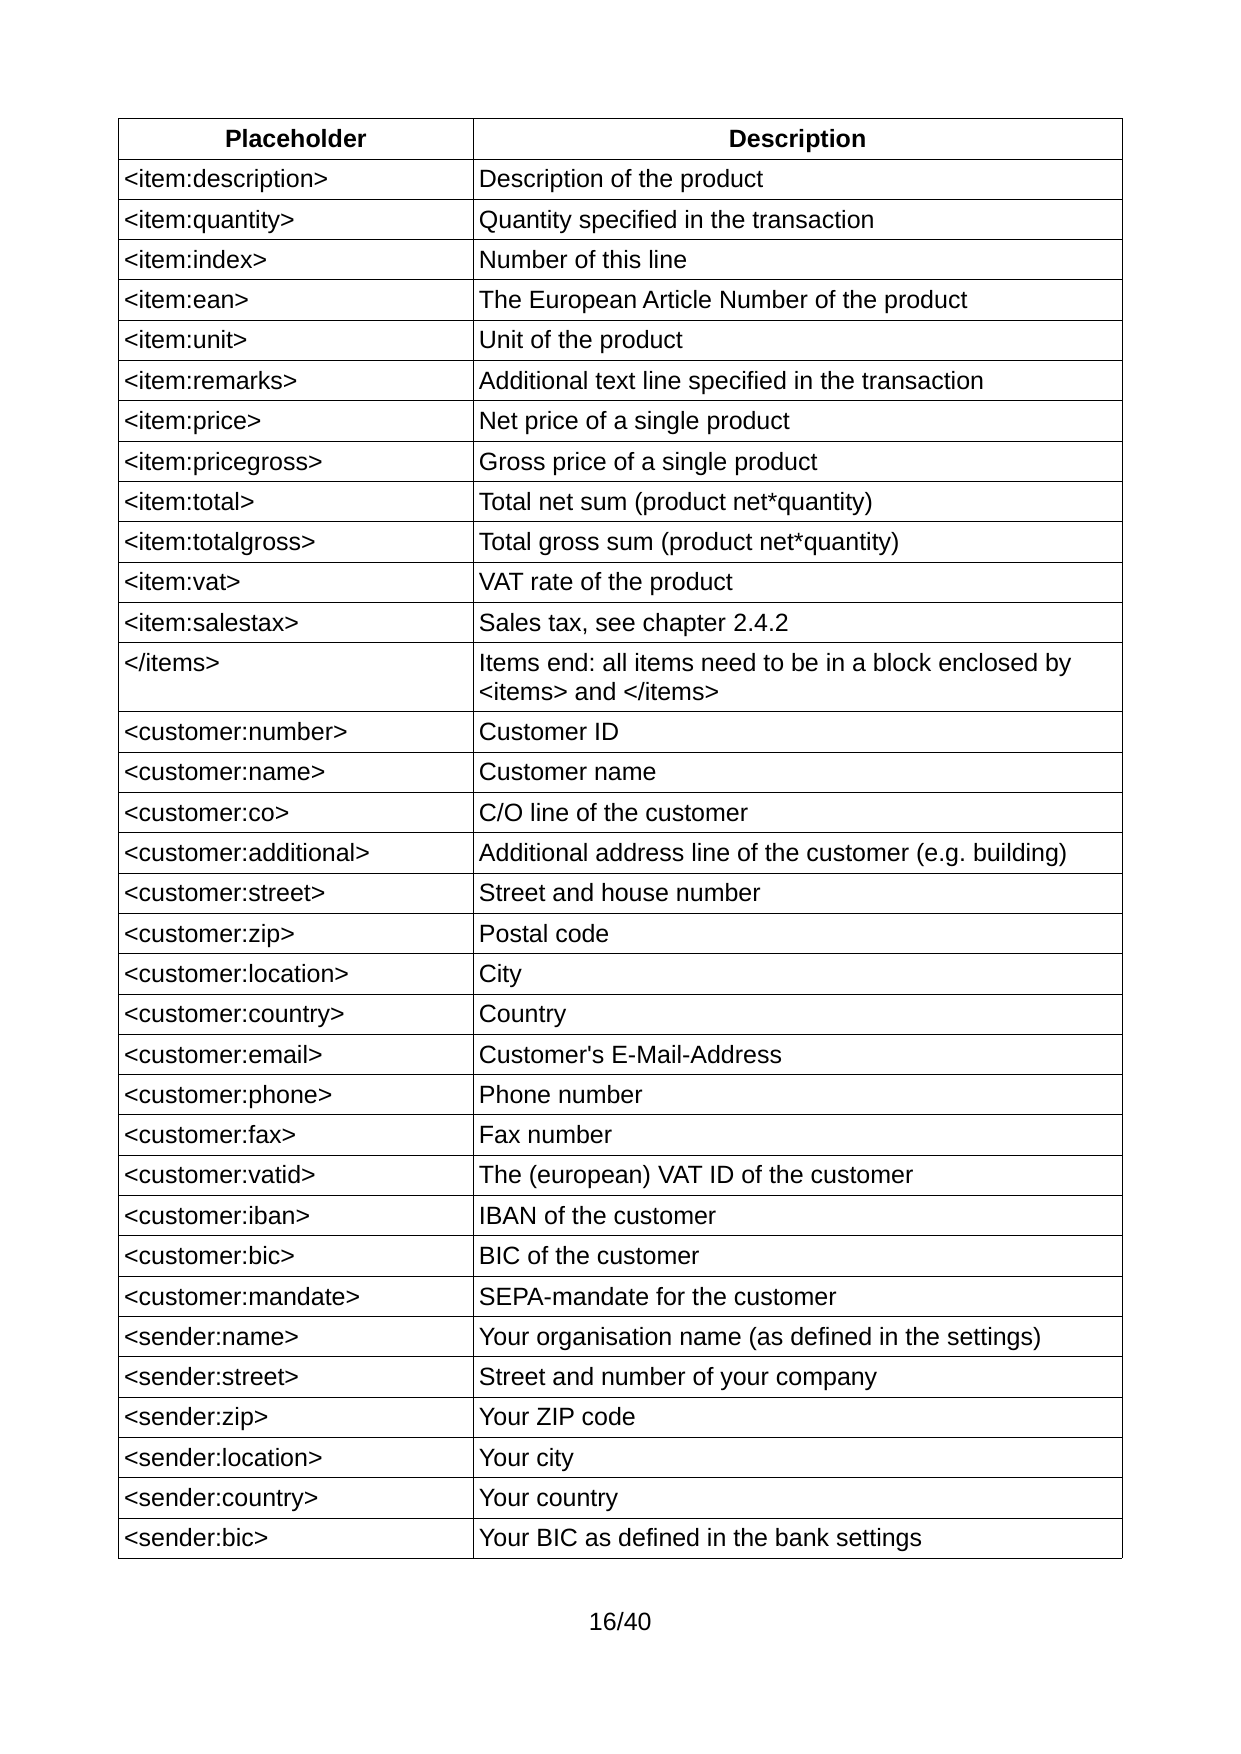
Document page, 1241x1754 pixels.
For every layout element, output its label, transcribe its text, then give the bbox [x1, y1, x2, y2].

table_cell <item:vat> [119, 563, 473, 602]
table_cell <item:remarks> [119, 361, 473, 400]
table_cell </items> [119, 643, 473, 711]
table_cell <customer:street> [119, 874, 473, 913]
table_cell Your city [474, 1438, 1122, 1477]
table_cell <customer:bic> [119, 1236, 473, 1276]
table_cell <item:salestax> [119, 603, 473, 642]
table_cell Description of the product [474, 160, 1122, 199]
table_cell Customer's E-Mail-Address [474, 1035, 1122, 1074]
table_cell <item:totalgross> [119, 522, 473, 562]
table_cell VAT rate of the product [474, 563, 1122, 602]
table_cell The European Article Number of the product [474, 280, 1122, 320]
table_cell Additional text line specified in the transaction [474, 361, 1122, 400]
table_cell Street and house number [474, 874, 1122, 913]
table_cell <customer:name> [119, 753, 473, 792]
table_cell Your country [474, 1478, 1122, 1517]
table_cell Quantity specified in the transaction [474, 200, 1122, 239]
table_cell <customer:location> [119, 954, 473, 993]
table_cell <customer:mandate> [119, 1277, 473, 1316]
table_cell Your organisation name (as defined in the settings) [474, 1317, 1122, 1356]
table_header Placeholder [119, 119, 473, 158]
table_cell Postal code [474, 914, 1122, 953]
table_cell Your BIC as defined in the bank settings [474, 1519, 1122, 1558]
table_cell Sales tax, see chapter 2.4.2 [474, 603, 1122, 642]
table_cell Street and number of your company [474, 1357, 1122, 1397]
table_cell <item:description> [119, 160, 473, 199]
table_cell Additional address line of the customer (e.g. building) [474, 833, 1122, 872]
table_cell <customer:co> [119, 793, 473, 832]
table_cell <customer:fax> [119, 1115, 473, 1155]
table_cell <item:price> [119, 401, 473, 441]
table_cell Customer ID [474, 712, 1122, 752]
table_cell SEPA-mandate for the customer [474, 1277, 1122, 1316]
table_cell <item:quantity> [119, 200, 473, 239]
table_cell Fax number [474, 1115, 1122, 1155]
table_cell Unit of the product [474, 321, 1122, 360]
table_cell Items end: all items need to be in a block enclosed by <items> and </items> [474, 643, 1122, 711]
table_cell <customer:email> [119, 1035, 473, 1074]
table_cell City [474, 954, 1122, 993]
table_cell <customer:additional> [119, 833, 473, 872]
table_cell IBAN of the customer [474, 1196, 1122, 1235]
table_cell Your ZIP code [474, 1398, 1122, 1437]
table_cell <customer:vatid> [119, 1156, 473, 1195]
table_cell Number of this line [474, 240, 1122, 279]
table_cell Total gross sum (product net*quantity) [474, 522, 1122, 562]
table_cell <customer:zip> [119, 914, 473, 953]
table_cell Customer name [474, 753, 1122, 792]
table_cell <customer:iban> [119, 1196, 473, 1235]
table_cell <sender:name> [119, 1317, 473, 1356]
table_cell Total net sum (product net*quantity) [474, 482, 1122, 521]
table_cell <item:index> [119, 240, 473, 279]
table_cell <sender:location> [119, 1438, 473, 1477]
table_cell <sender:bic> [119, 1519, 473, 1558]
table_cell <item:total> [119, 482, 473, 521]
table_cell <sender:country> [119, 1478, 473, 1517]
table_cell <sender:street> [119, 1357, 473, 1397]
table_header Description [474, 119, 1122, 158]
table_cell <item:ean> [119, 280, 473, 320]
table_cell <customer:country> [119, 995, 473, 1034]
table_cell <customer:number> [119, 712, 473, 752]
table_cell Net price of a single product [474, 401, 1122, 441]
table_cell C/O line of the customer [474, 793, 1122, 832]
table_cell The (european) VAT ID of the customer [474, 1156, 1122, 1195]
table_cell Gross price of a single product [474, 442, 1122, 481]
table_cell Country [474, 995, 1122, 1034]
table_cell Phone number [474, 1075, 1122, 1114]
table_cell <item:unit> [119, 321, 473, 360]
table_cell BIC of the customer [474, 1236, 1122, 1276]
table_cell <sender:zip> [119, 1398, 473, 1437]
table_cell <customer:phone> [119, 1075, 473, 1114]
table_cell <item:pricegross> [119, 442, 473, 481]
